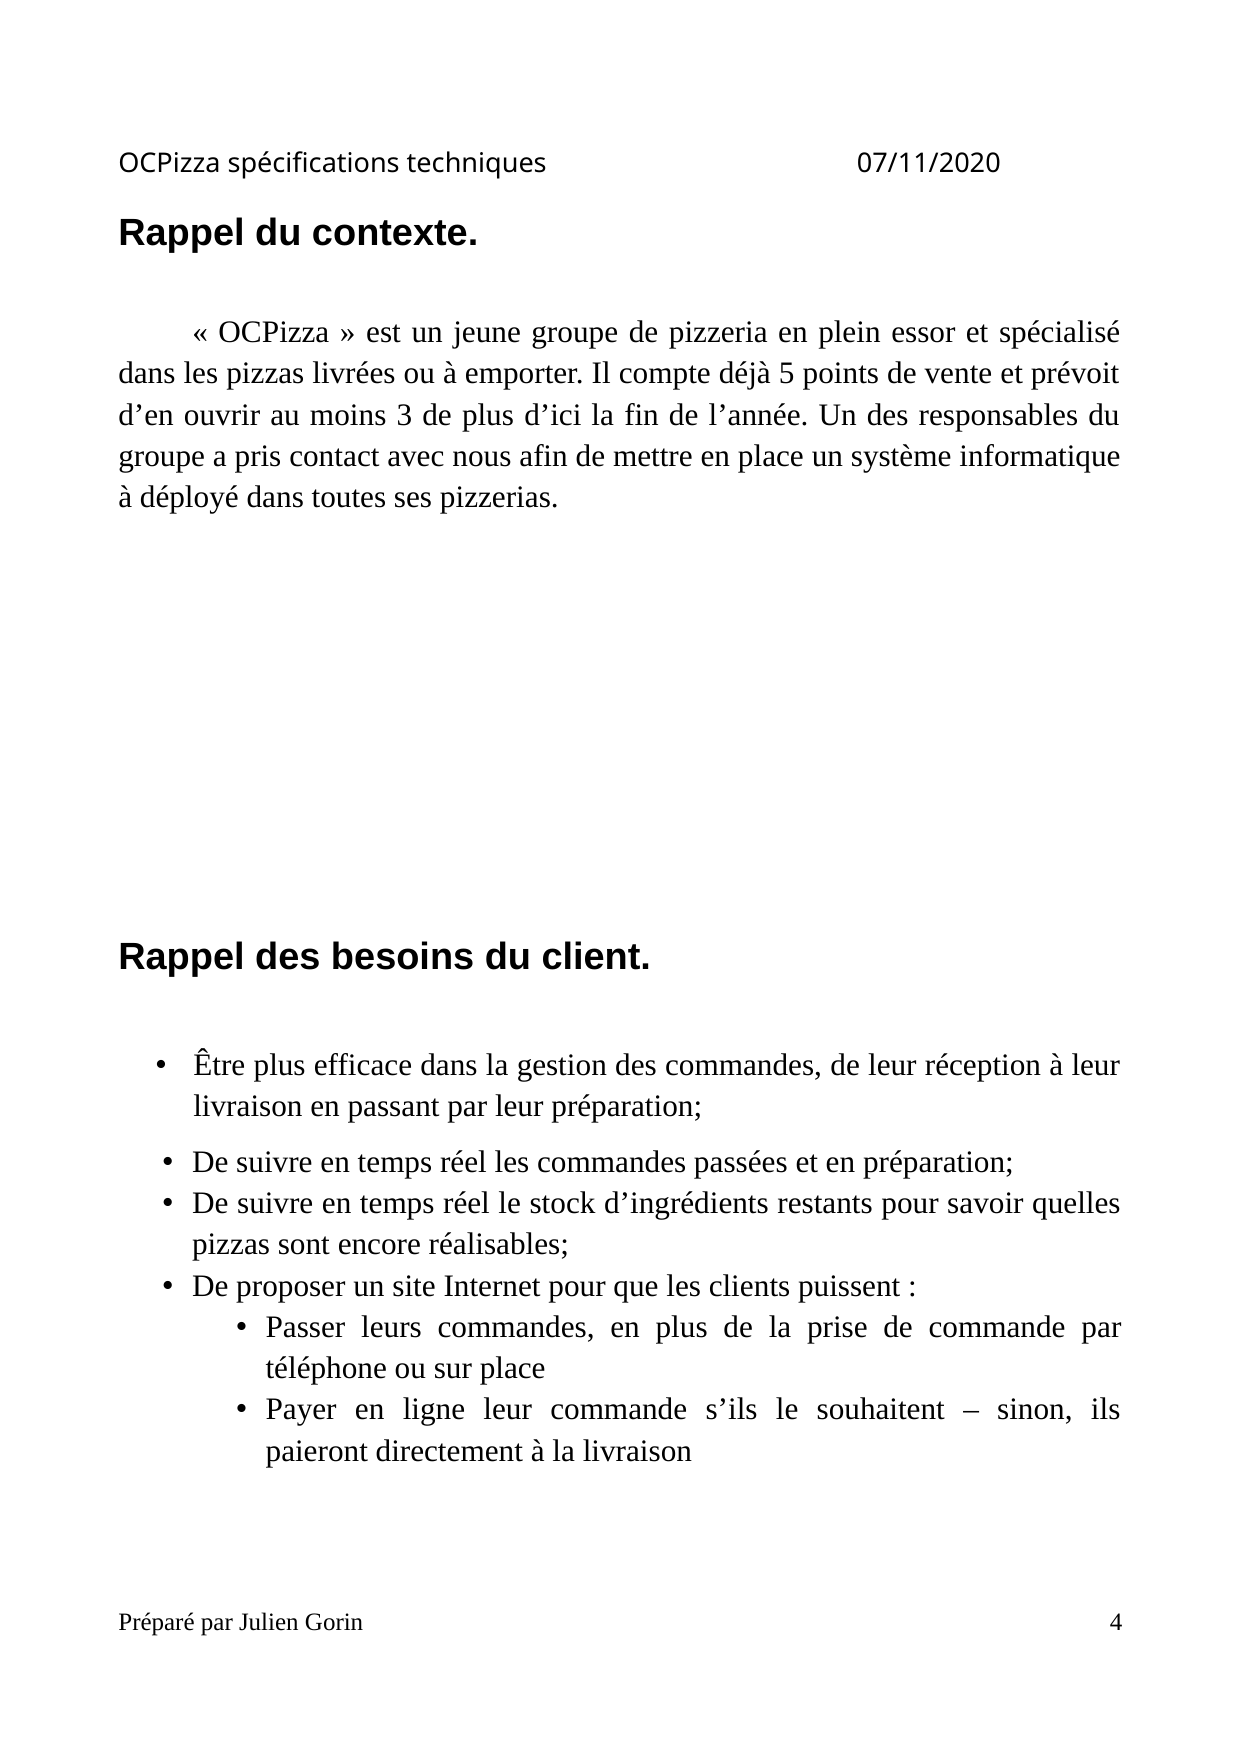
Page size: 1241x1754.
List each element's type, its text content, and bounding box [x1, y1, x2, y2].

list De proposer un site Internet pour que les clients puissent : [162, 1267, 1122, 1303]
text « OCPizza » est un jeune groupe de pizzeria en plein essor et spécialisé dans les pizzas livrées ou à emporter. Il compte déjà 5 points de vente et prévoit d’en ouvrir au moins 3 de plus d’ici la fin de l’année. Un des responsables du groupe a pris contact avec nous afin de mettre en place un système informatique à déployé dans toutes ses pizzerias. [118, 313, 1122, 514]
list Être plus efficace dans la gestion des commandes, de leur réception à leur livraison en passant par leur préparation; [156, 1046, 1122, 1123]
list Payer en ligne leur commande s’ils le souhaitent – sinon, ils paieront directement à la livraison [236, 1391, 1122, 1468]
subtitle Rappel du contexte. [118, 209, 1122, 253]
list De suivre en temps réel le stock d’ingrédients restants pour savoir quelles pizzas sont encore réalisables; [162, 1184, 1122, 1262]
list De suivre en temps réel les commandes passées et en préparation; [162, 1143, 1122, 1179]
subtitle Rappel des besoins du client. [118, 934, 1122, 978]
list Passer leurs commandes, en plus de la prise de commande par téléphone ou sur place [236, 1308, 1122, 1385]
